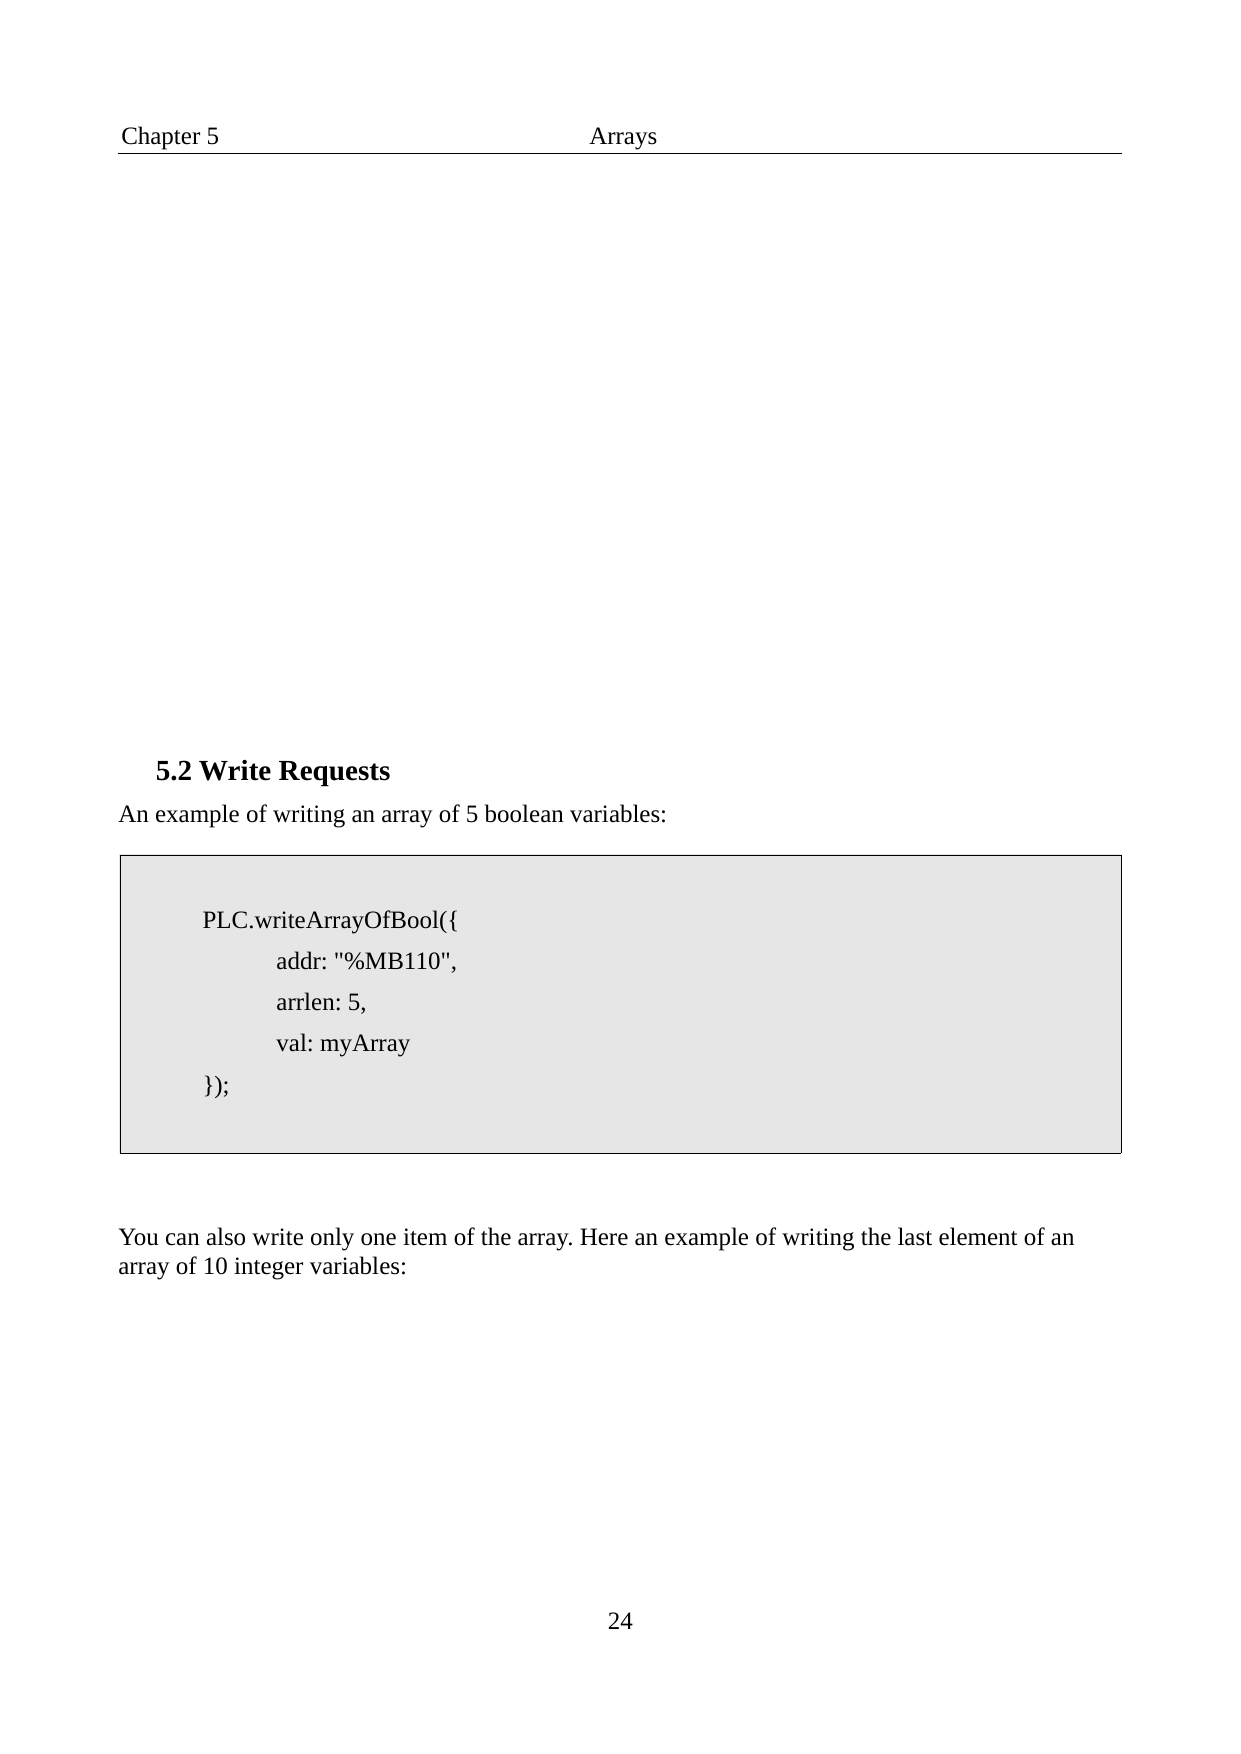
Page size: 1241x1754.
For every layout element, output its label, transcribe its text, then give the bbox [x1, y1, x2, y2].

text arrlen: 5, [128, 987, 1112, 1016]
text }); [128, 1070, 1112, 1098]
text val: myArray [128, 1028, 1112, 1057]
text An example of writing an array of 5 boolean variables: [118, 799, 1122, 828]
text You can also write only one item of the array. Here an example of writing the last element of an array of 10 integer variables: [118, 1222, 1122, 1279]
text PLC.writeArrayOfBool({ [128, 905, 1112, 933]
text addr: "%MB110", [128, 946, 1112, 975]
subtitle 5.2 Write Requests [156, 753, 1122, 787]
